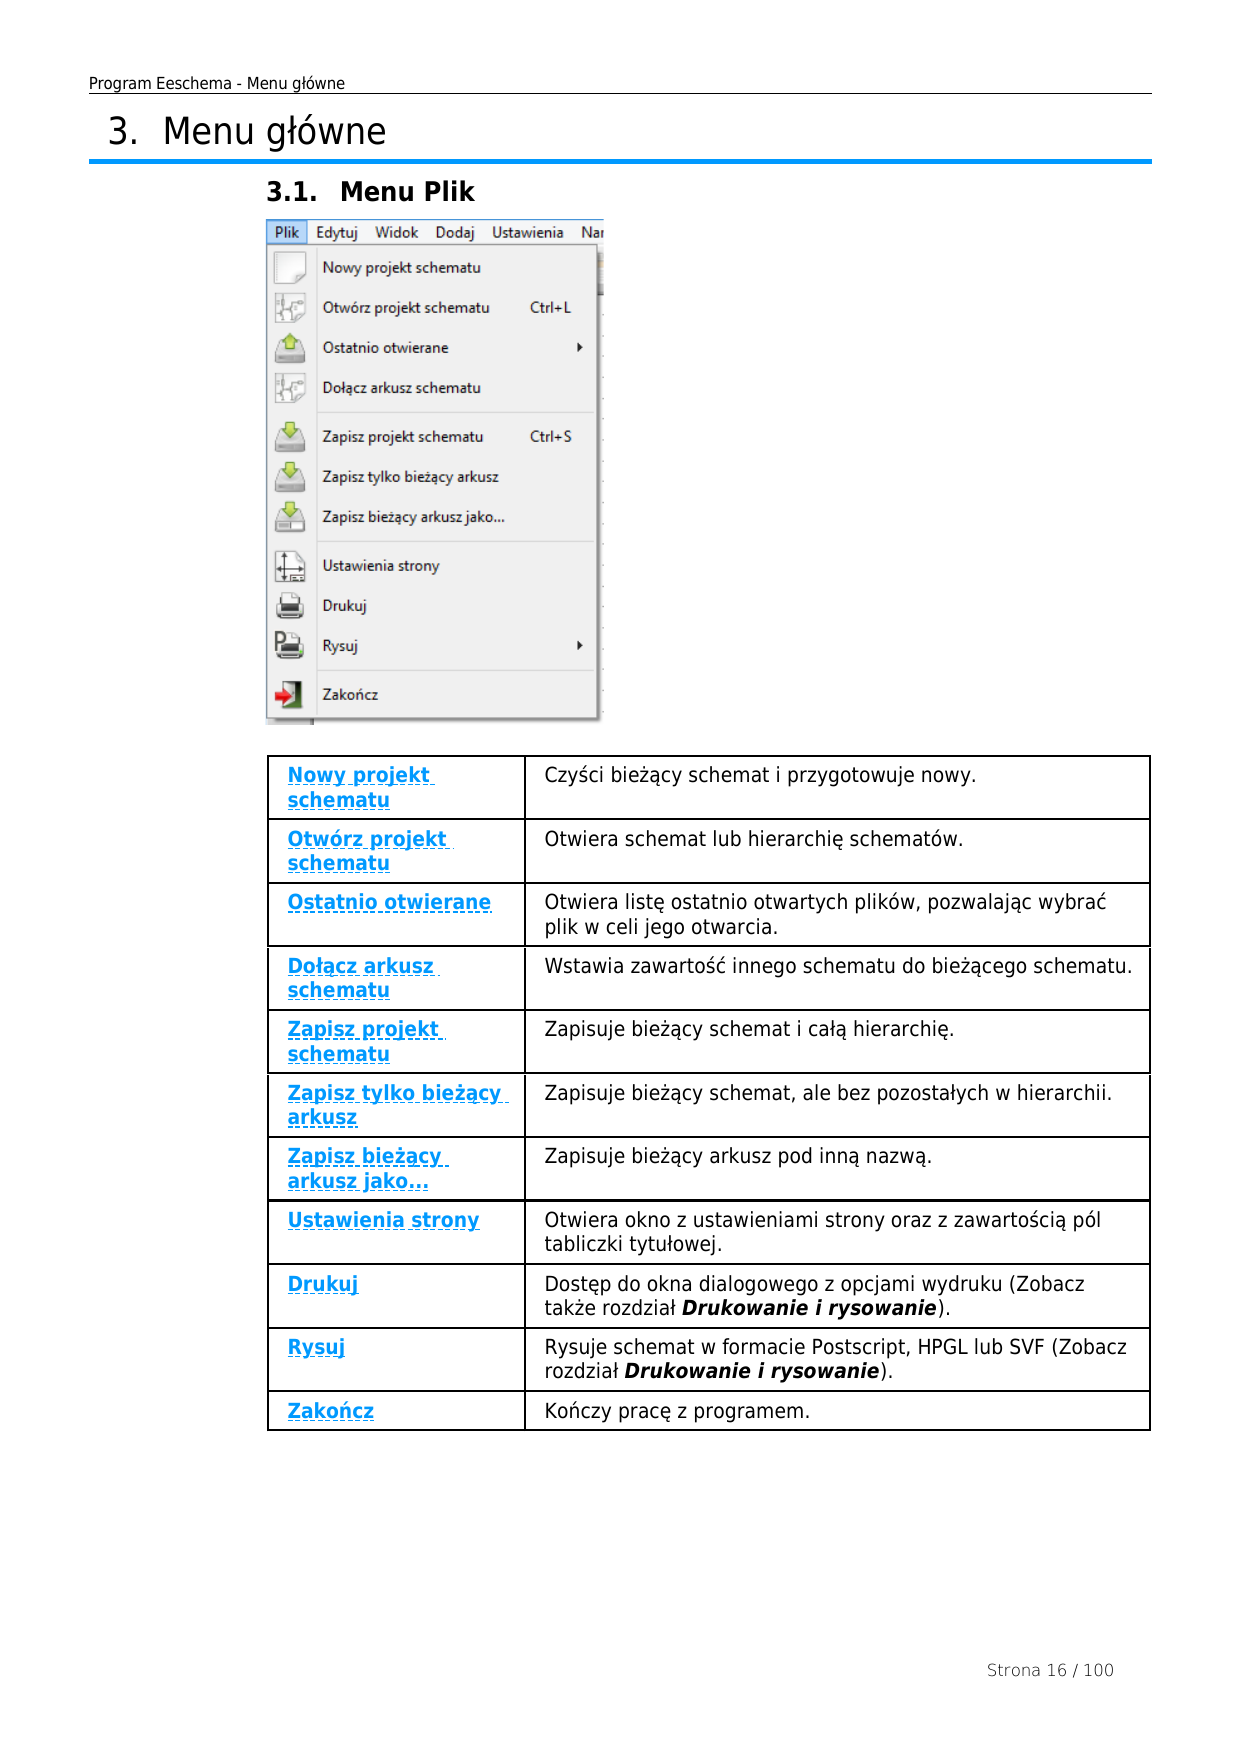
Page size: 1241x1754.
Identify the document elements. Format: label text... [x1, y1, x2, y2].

subtitle Menu główne [88, 103, 1152, 164]
table_cell Drukuj [269, 1265, 524, 1327]
table_header Czyści bieżący schemat i przygotowuje nowy. [526, 757, 1149, 818]
table_cell Otwiera schemat lub hierarchię schematów. [526, 820, 1149, 882]
table_cell Zapisuje bieżący schemat, ale bez pozostałych w hierarchii. [526, 1075, 1149, 1136]
table_cell Zapisz projekt schematu [269, 1011, 524, 1072]
table_cell Zapisz tylko bieżący arkusz [269, 1075, 524, 1136]
table_header Nowy projekt schematu [269, 757, 524, 818]
table_cell Rysuj [269, 1329, 524, 1390]
table_cell Kończy pracę z programem. [526, 1392, 1149, 1429]
table_cell Ostatnio otwierane [269, 884, 524, 945]
subtitle Menu Plik [266, 176, 1152, 208]
table_cell Zapisz bieżący arkusz jako... [269, 1138, 524, 1199]
table_cell Zakończ [269, 1392, 524, 1429]
table_cell Otwiera listę ostatnio otwartych plików, pozwalając wybrać plik w celi jego otwarcia. [526, 884, 1149, 945]
table_cell Zapisuje bieżący schemat i całą hierarchię. [526, 1011, 1149, 1072]
table_cell Rysuje schemat w formacie Postscript, HPGL lub SVF (Zobacz rozdział Drukowanie i rysowanie). [526, 1329, 1149, 1390]
table_cell Dołącz arkusz schematu [269, 948, 524, 1009]
table_cell Otwórz projekt schematu [269, 820, 524, 882]
table_cell Dostęp do okna dialogowego z opcjami wydruku (Zobacz także rozdział Drukowanie i rysowanie). [526, 1265, 1149, 1327]
picture [265, 219, 604, 725]
table_cell Otwiera okno z ustawieniami strony oraz z zawartością pól tabliczki tytułowej. [526, 1202, 1149, 1263]
table_cell Wstawia zawartość innego schematu do bieżącego schematu. [526, 948, 1149, 1009]
table_cell Zapisuje bieżący arkusz pod inną nazwą. [526, 1138, 1149, 1199]
table_cell Ustawienia strony [269, 1202, 524, 1263]
